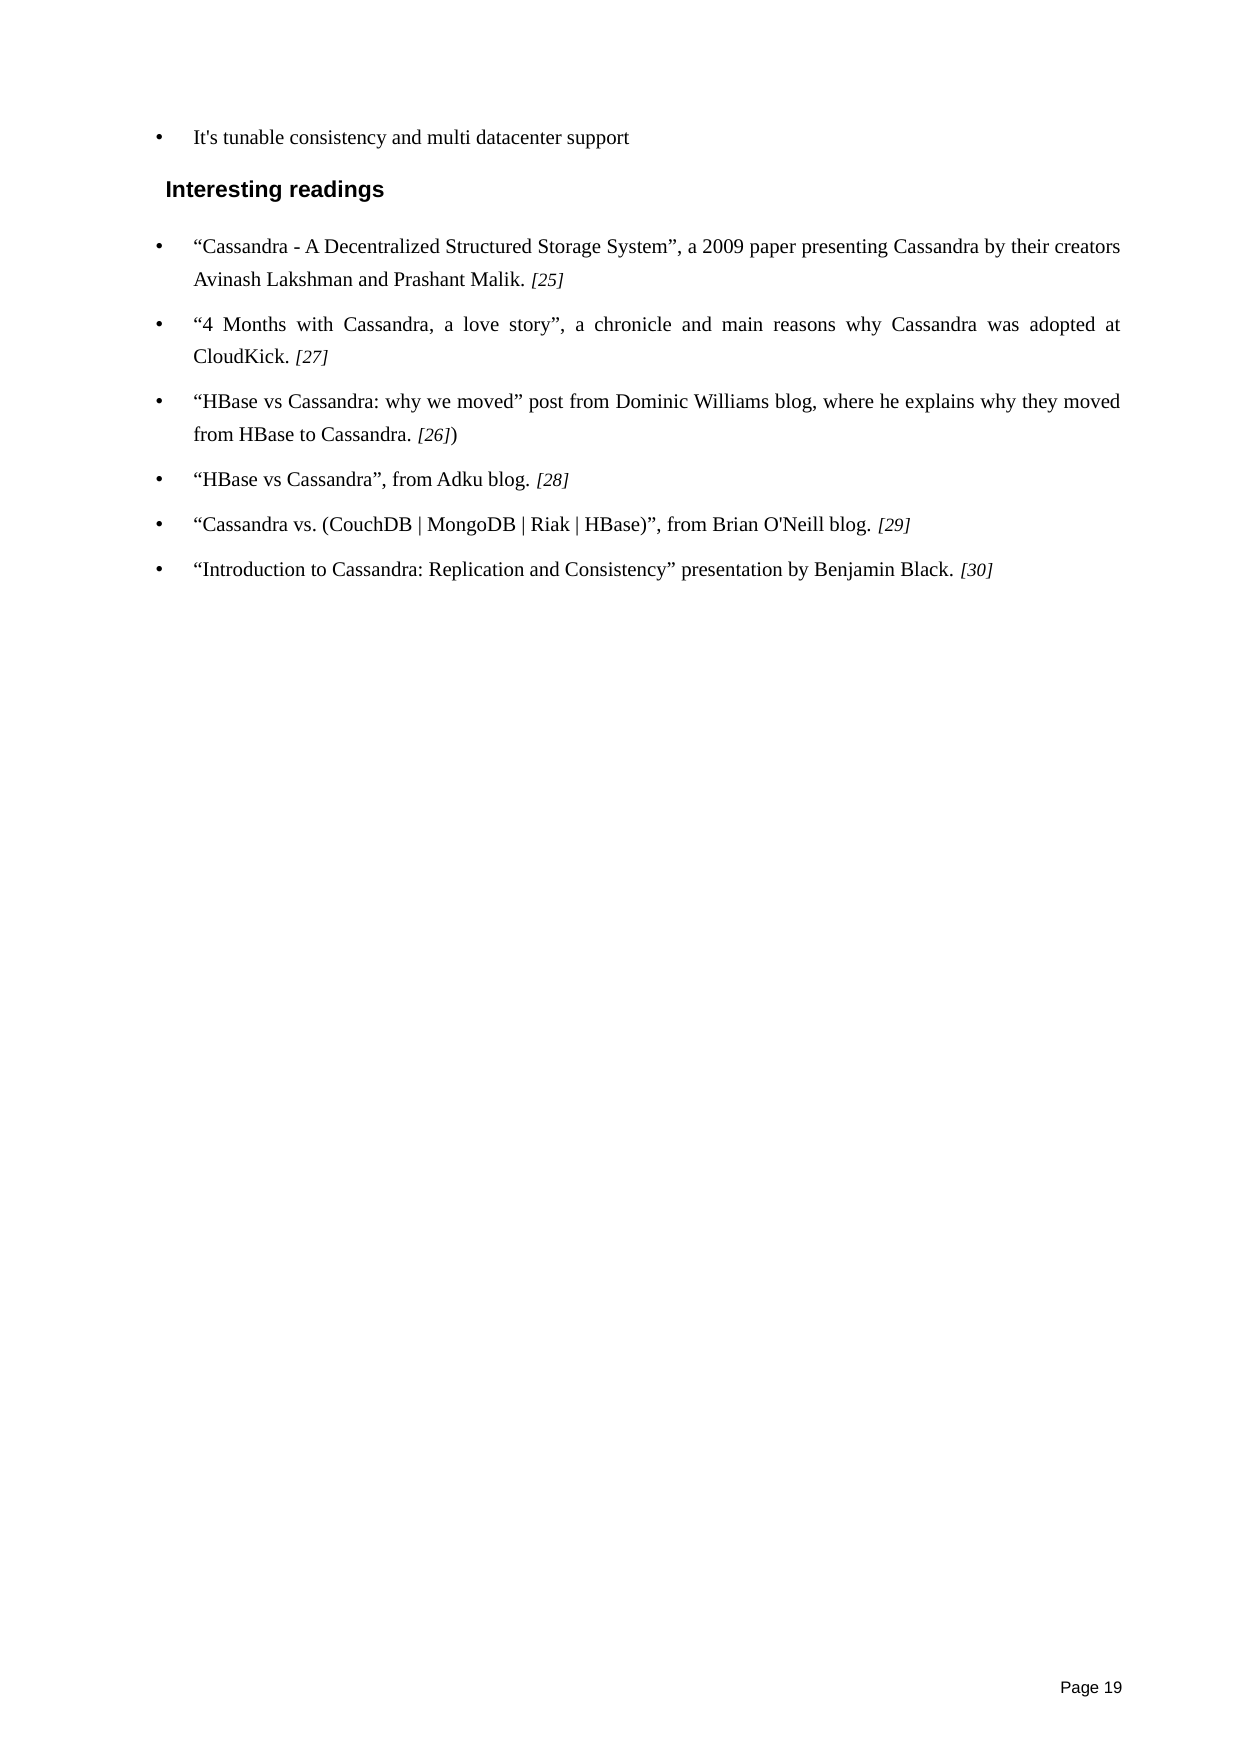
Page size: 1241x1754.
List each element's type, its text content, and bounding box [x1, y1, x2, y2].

subtitle Interesting readings [165, 176, 1122, 202]
list “Introduction to Cassandra: Replication and Consistency” presentation by Benjamin Black. [30] [156, 551, 1122, 583]
list “Cassandra vs. (CouchDB | MongoDB | Riak | HBase)”, from Brian O'Neill blog. [29] [156, 506, 1122, 538]
list “HBase vs Cassandra: why we moved” post from Dominic Williams blog, where he explains why they moved from HBase to Cassandra. [26]) [156, 383, 1122, 448]
list It's tunable consistency and multi datacenter support [156, 118, 1122, 151]
list “4 Months with Cassandra, a love story”, a chronicle and main reasons why Cassandra was adopted at CloudKick. [27] [156, 306, 1122, 371]
list “Cassandra - A Decentralized Structured Storage System”, a 2009 paper presenting Cassandra by their creators Avinash Lakshman and Prashant Malik. [25] [156, 228, 1122, 293]
list “HBase vs Cassandra”, from Adku blog. [28] [156, 461, 1122, 493]
